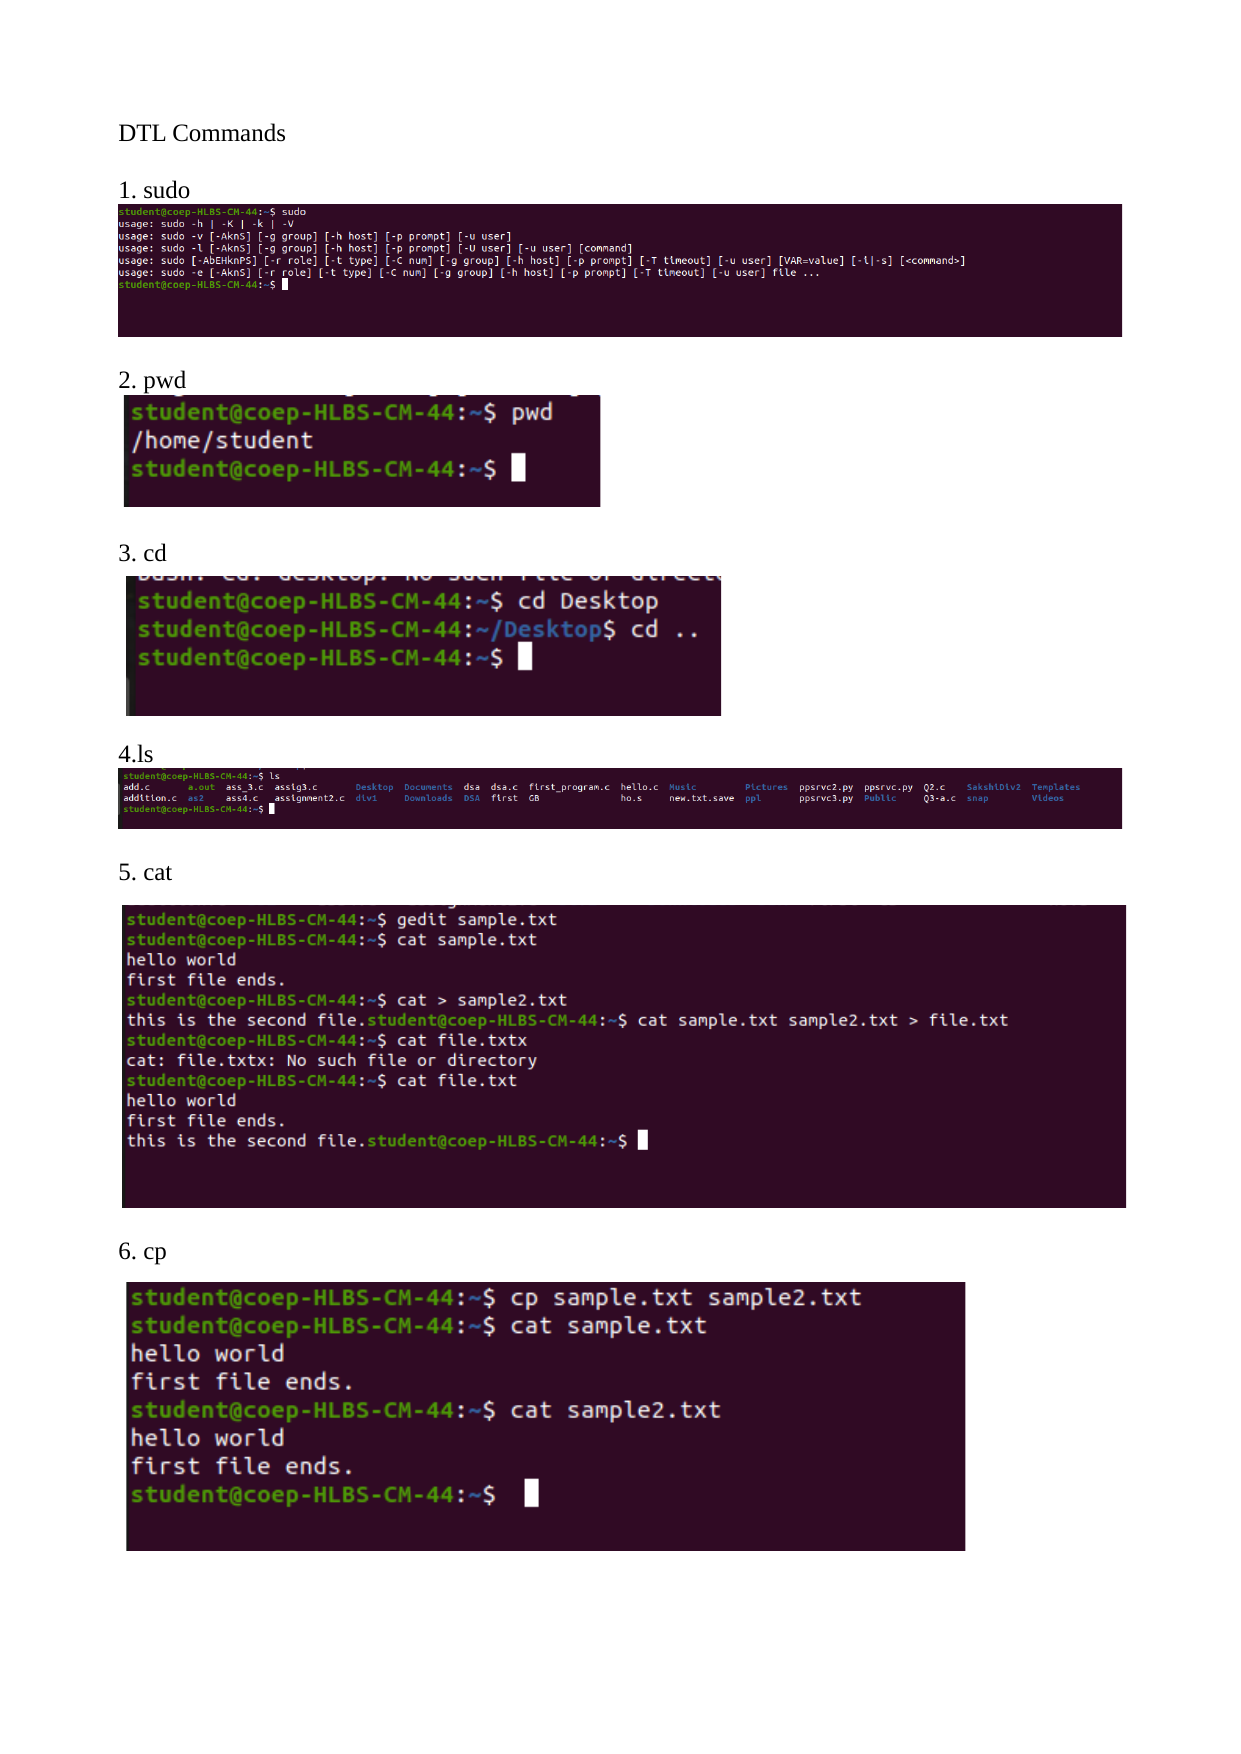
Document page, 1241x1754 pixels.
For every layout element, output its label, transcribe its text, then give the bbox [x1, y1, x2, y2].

text 4.ls [118, 739, 1122, 768]
picture [123, 395, 601, 507]
picture [126, 576, 722, 716]
text 6. cp [118, 1236, 1122, 1265]
text 2. pwd [118, 337, 1122, 394]
text 1. sudo [118, 176, 1122, 204]
text 3. cd [118, 538, 1122, 567]
picture [118, 768, 1123, 829]
picture [122, 905, 1127, 1208]
text 5. cat [118, 857, 1122, 886]
text DTL Commands [118, 118, 1122, 147]
picture [118, 204, 1123, 337]
picture [126, 1282, 966, 1551]
